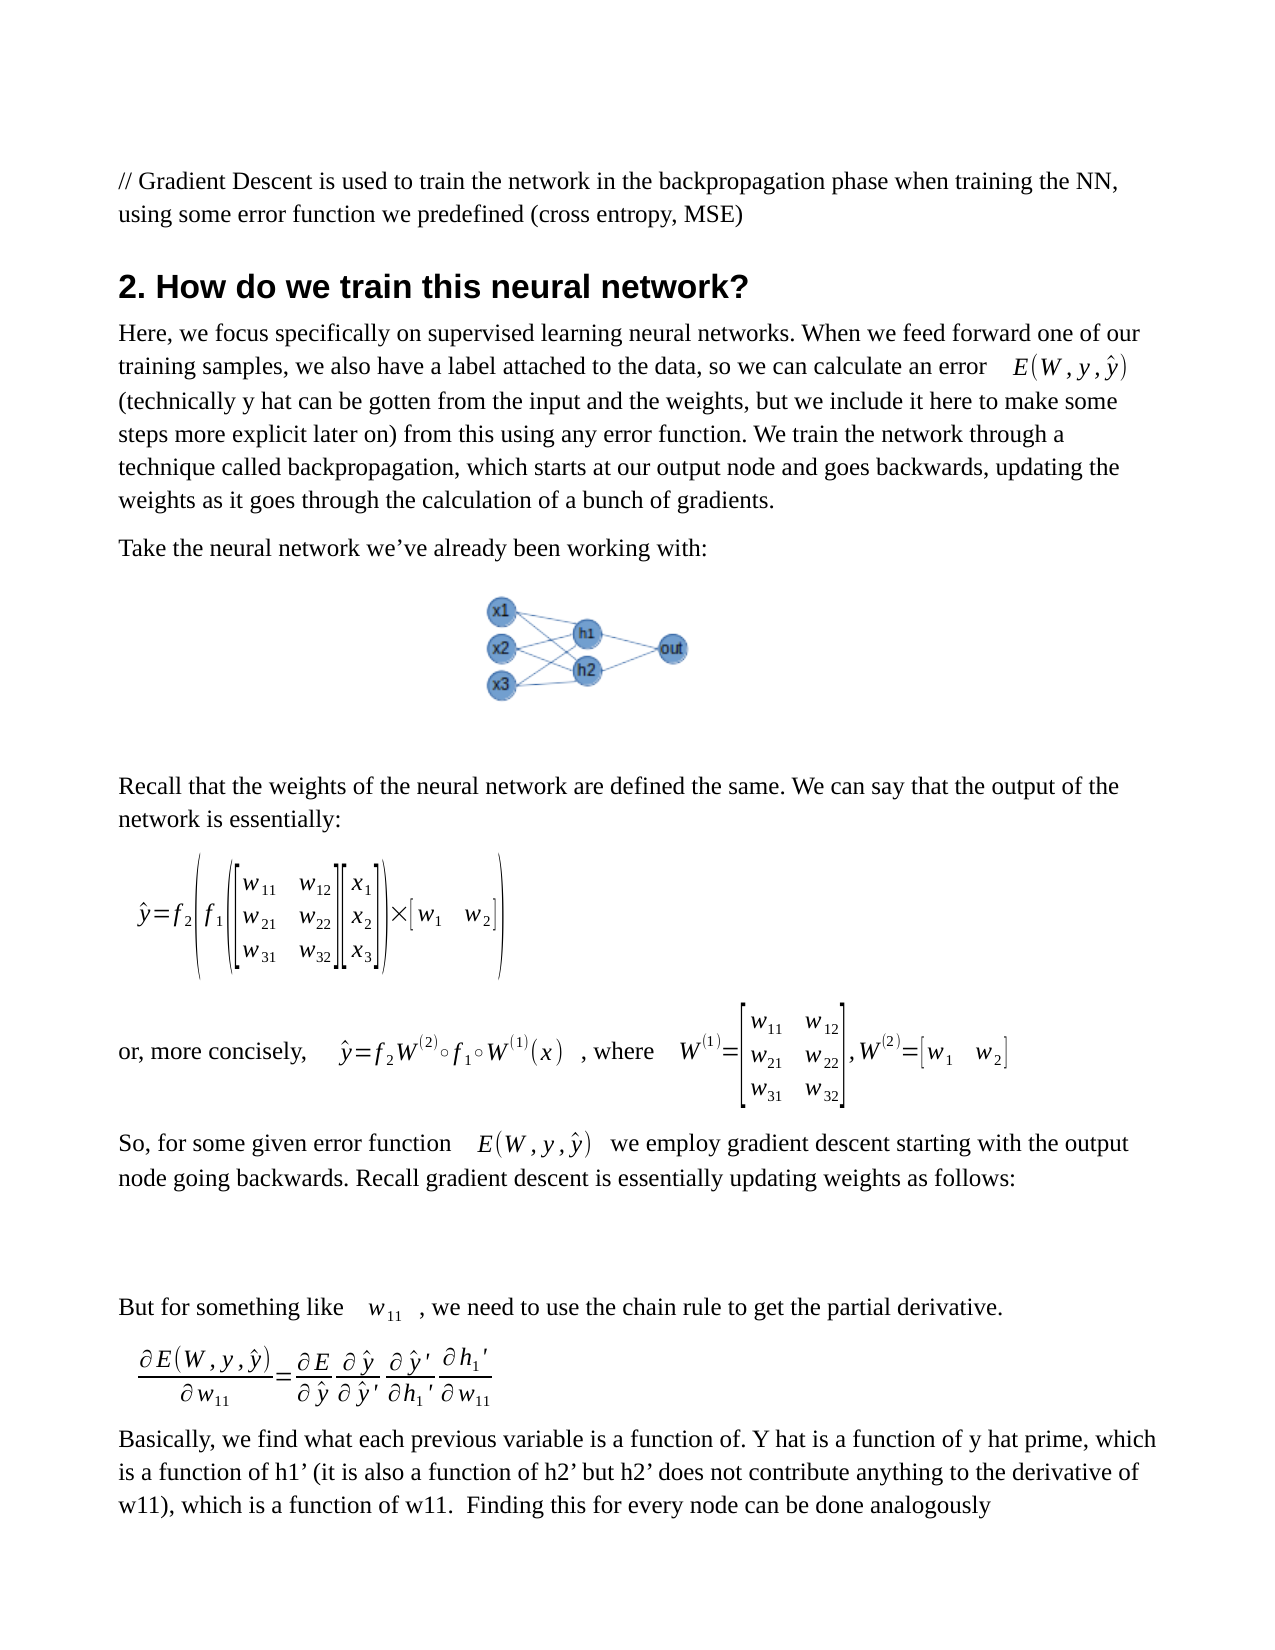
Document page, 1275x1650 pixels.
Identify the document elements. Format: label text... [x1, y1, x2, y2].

text or, more concisely, , where [118, 1001, 1157, 1109]
subtitle 2. How do we train this neural network? [118, 267, 1157, 306]
text Here, we focus specifically on supervised learning neural networks. When we feed forward one of our training samples, we also have a label attached to the data, so we can calculate an error (technically y hat can be gotten from the input and the weights, but we include it here to make some steps more explicit later on) from this using any error function. We train the network through a technique called backpropagation, which starts at our output node and goes backwards, updating the weights as it goes through the calculation of a bunch of gradients. [118, 318, 1157, 514]
text So, for some given error function we employ gradient descent starting with the output node going backwards. Recall gradient descent is essentially updating weights as follows: [118, 1128, 1157, 1192]
text Recall that the weights of the neural network are defined the same. We can say that the output of the network is essentially: [118, 771, 1157, 833]
text // Gradient Descent is used to train the network in the backpropagation phase when training the NN, using some error function we predefined (cross entropy, MSE) [118, 166, 1157, 227]
text Take the neural network we’ve already been working with: [118, 533, 1157, 562]
picture [482, 568, 693, 731]
text But for something like , we need to use the chain rule to get the partial derivative. [118, 1292, 1157, 1325]
text Basically, we find what each previous variable is a function of. Y hat is a function of y hat prime, which is a function of h1’ (it is also a function of h2’ but h2’ does not contribute anything to the derivative of w11), which is a function of w11. Finding this for every node can be done analogously [118, 1424, 1157, 1519]
